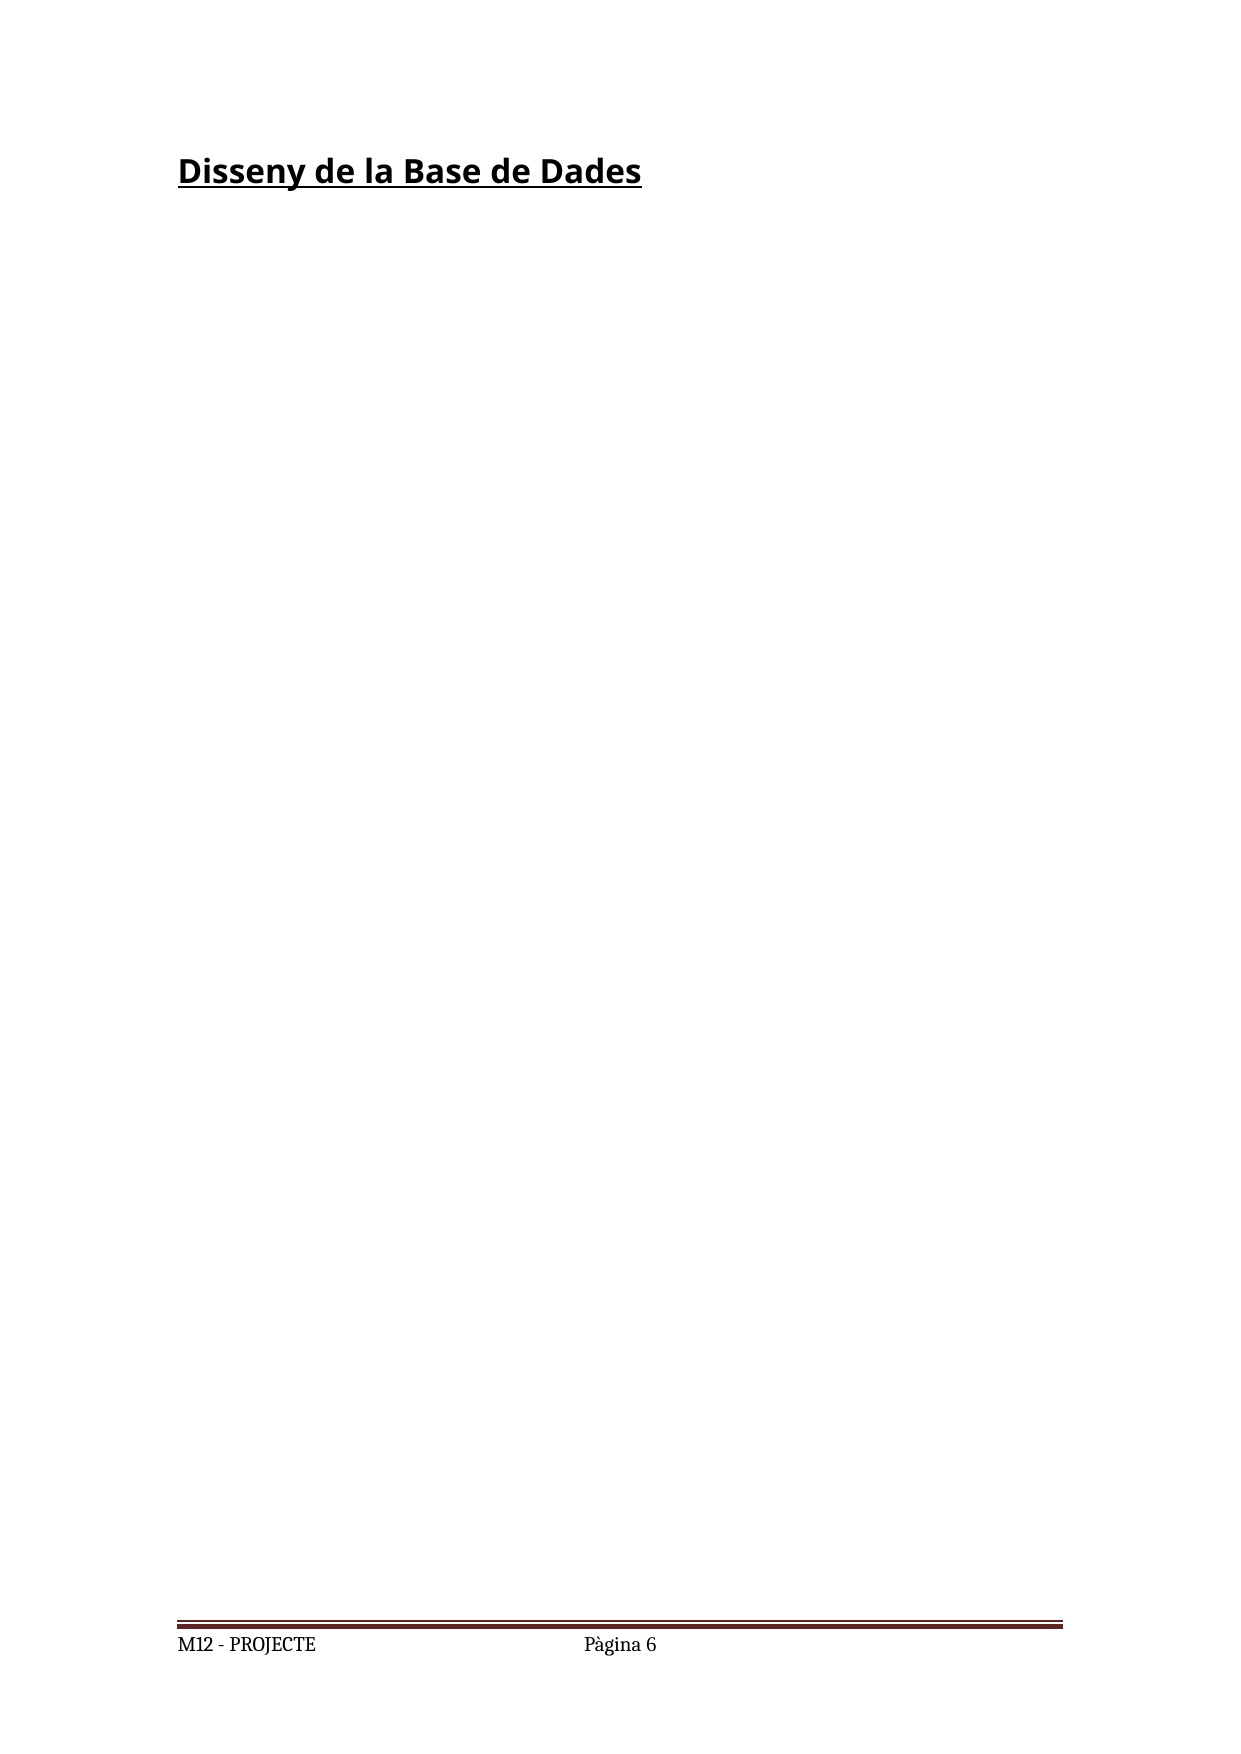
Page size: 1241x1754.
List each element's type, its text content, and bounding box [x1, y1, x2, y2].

text Disseny de la Base de Dades [177, 148, 1063, 193]
